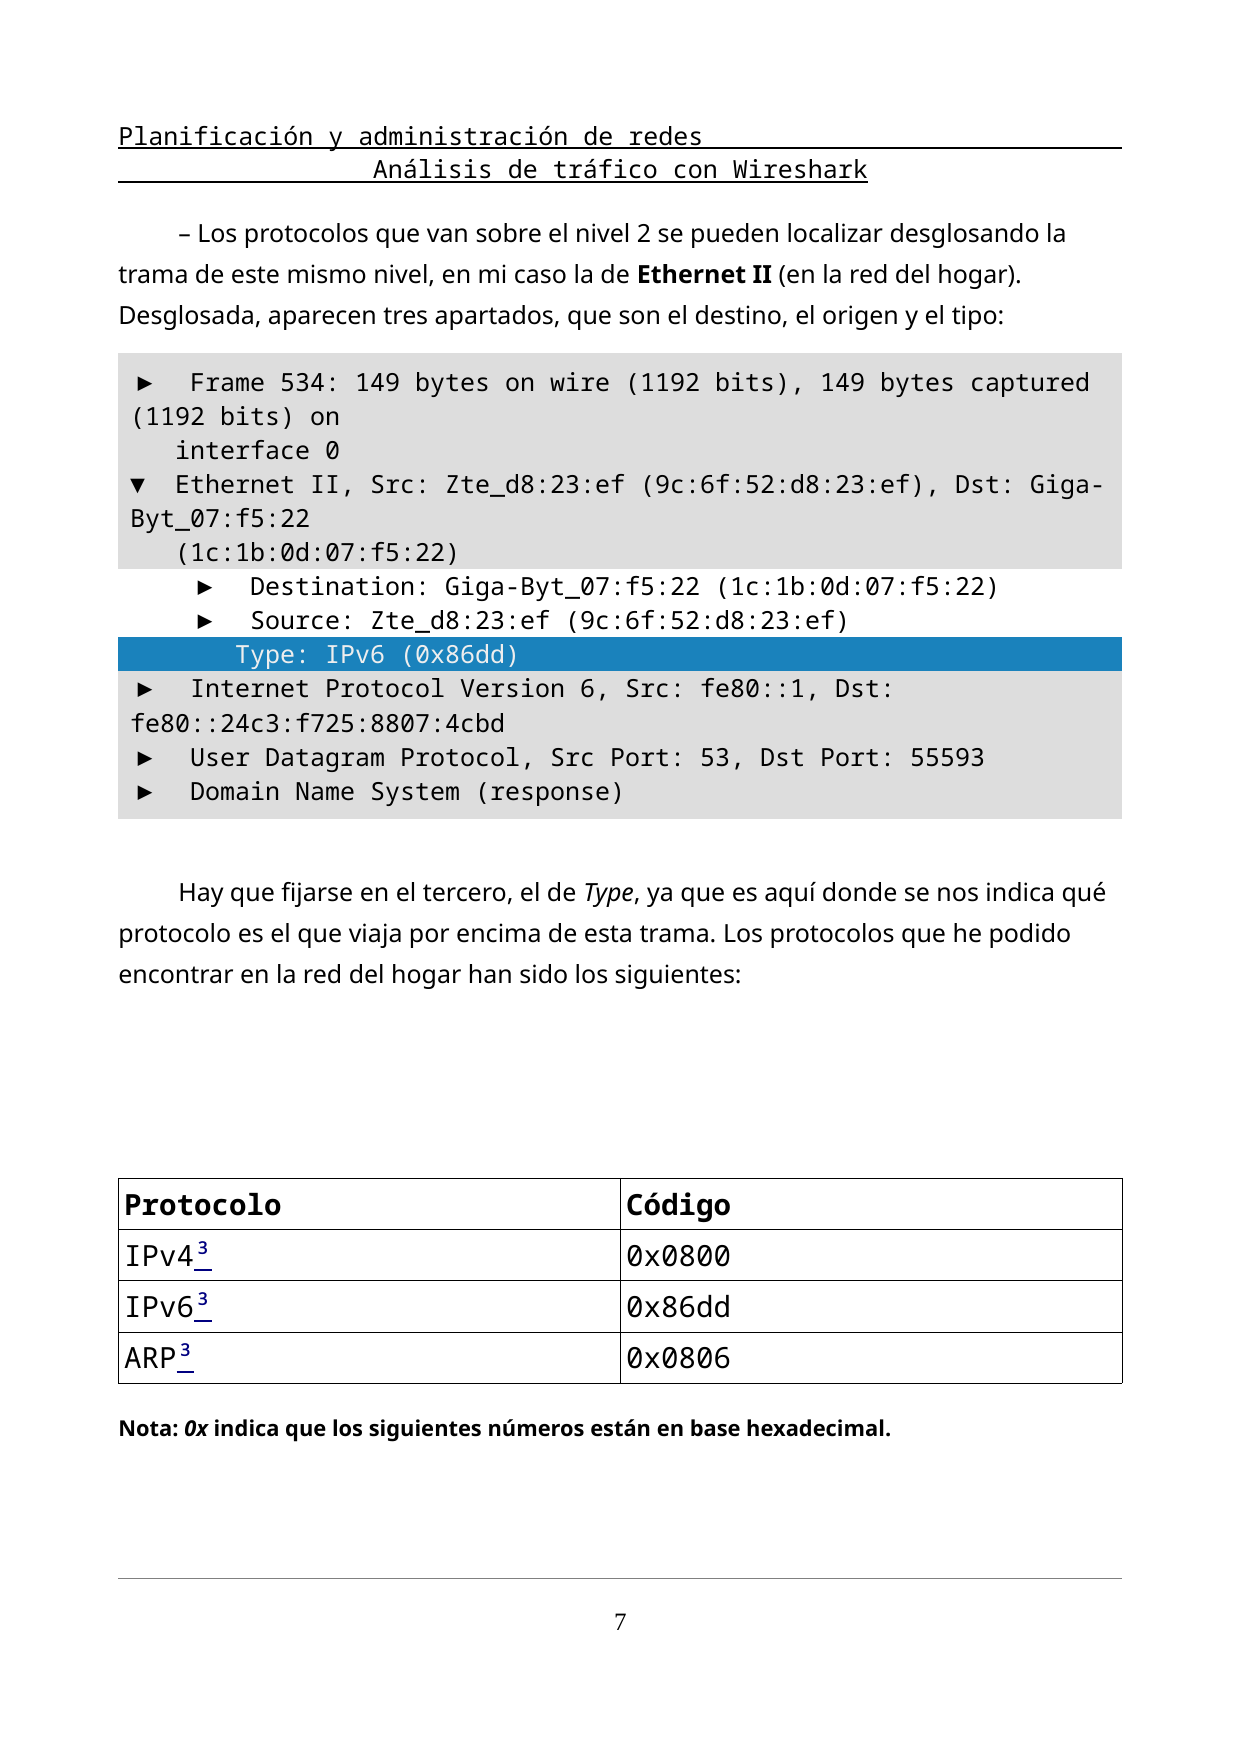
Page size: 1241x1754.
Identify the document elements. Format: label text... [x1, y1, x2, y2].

table_header Código [621, 1179, 1122, 1229]
text Type: IPv6 (0x86dd) [118, 637, 1122, 671]
table_cell 0x0806 [621, 1333, 1122, 1383]
text ▶ User Datagram Protocol, Src Port: 53, Dst Port: 55593 [118, 739, 1122, 773]
table_cell IPv4³ [119, 1230, 620, 1280]
text – Los protocolos que van sobre el nivel 2 se pueden localizar desglosando la trama de este mismo nivel, en mi caso la de Ethernet II (en la red del hogar). Desglosada, aparecen tres apartados, que son el destino, el origen y el tipo: [118, 216, 1122, 331]
text ▶ Internet Protocol Version 6, Src: fe80::1, Dst: fe80::24c3:f725:8807:4cbd [118, 671, 1122, 739]
text ▶ Source: Zte_d8:23:ef (9c:6f:52:d8:23:ef) [118, 603, 1122, 637]
table_cell IPv6³ [119, 1281, 620, 1332]
table_cell ARP³ [119, 1333, 620, 1383]
table_header Protocolo [119, 1179, 620, 1229]
text ▶ Domain Name System (response) [118, 773, 1122, 819]
text ▼ Ethernet II, Src: Zte_d8:23:ef (9c:6f:52:d8:23:ef), Dst: Giga-Byt_07:f5:22 [118, 467, 1122, 535]
table_cell 0x86dd [621, 1281, 1122, 1332]
text Hay que fijarse en el tercero, el de Type, ya que es aquí donde se nos indica qué protocolo es el que viaja por encima de esta trama. Los protocolos que he podido encontrar en la red del hogar han sido los siguientes: [118, 874, 1122, 990]
text Nota: 0x indica que los siguientes números están en base hexadecimal. [118, 1413, 1122, 1443]
text ▶ Frame 534: 149 bytes on wire (1192 bits), 149 bytes captured (1192 bits) on [118, 353, 1122, 433]
table_cell 0x0800 [621, 1230, 1122, 1280]
text interface 0 [118, 433, 1122, 467]
text ▶ Destination: Giga-Byt_07:f5:22 (1c:1b:0d:07:f5:22) [118, 569, 1122, 603]
text (1c:1b:0d:07:f5:22) [118, 535, 1122, 569]
